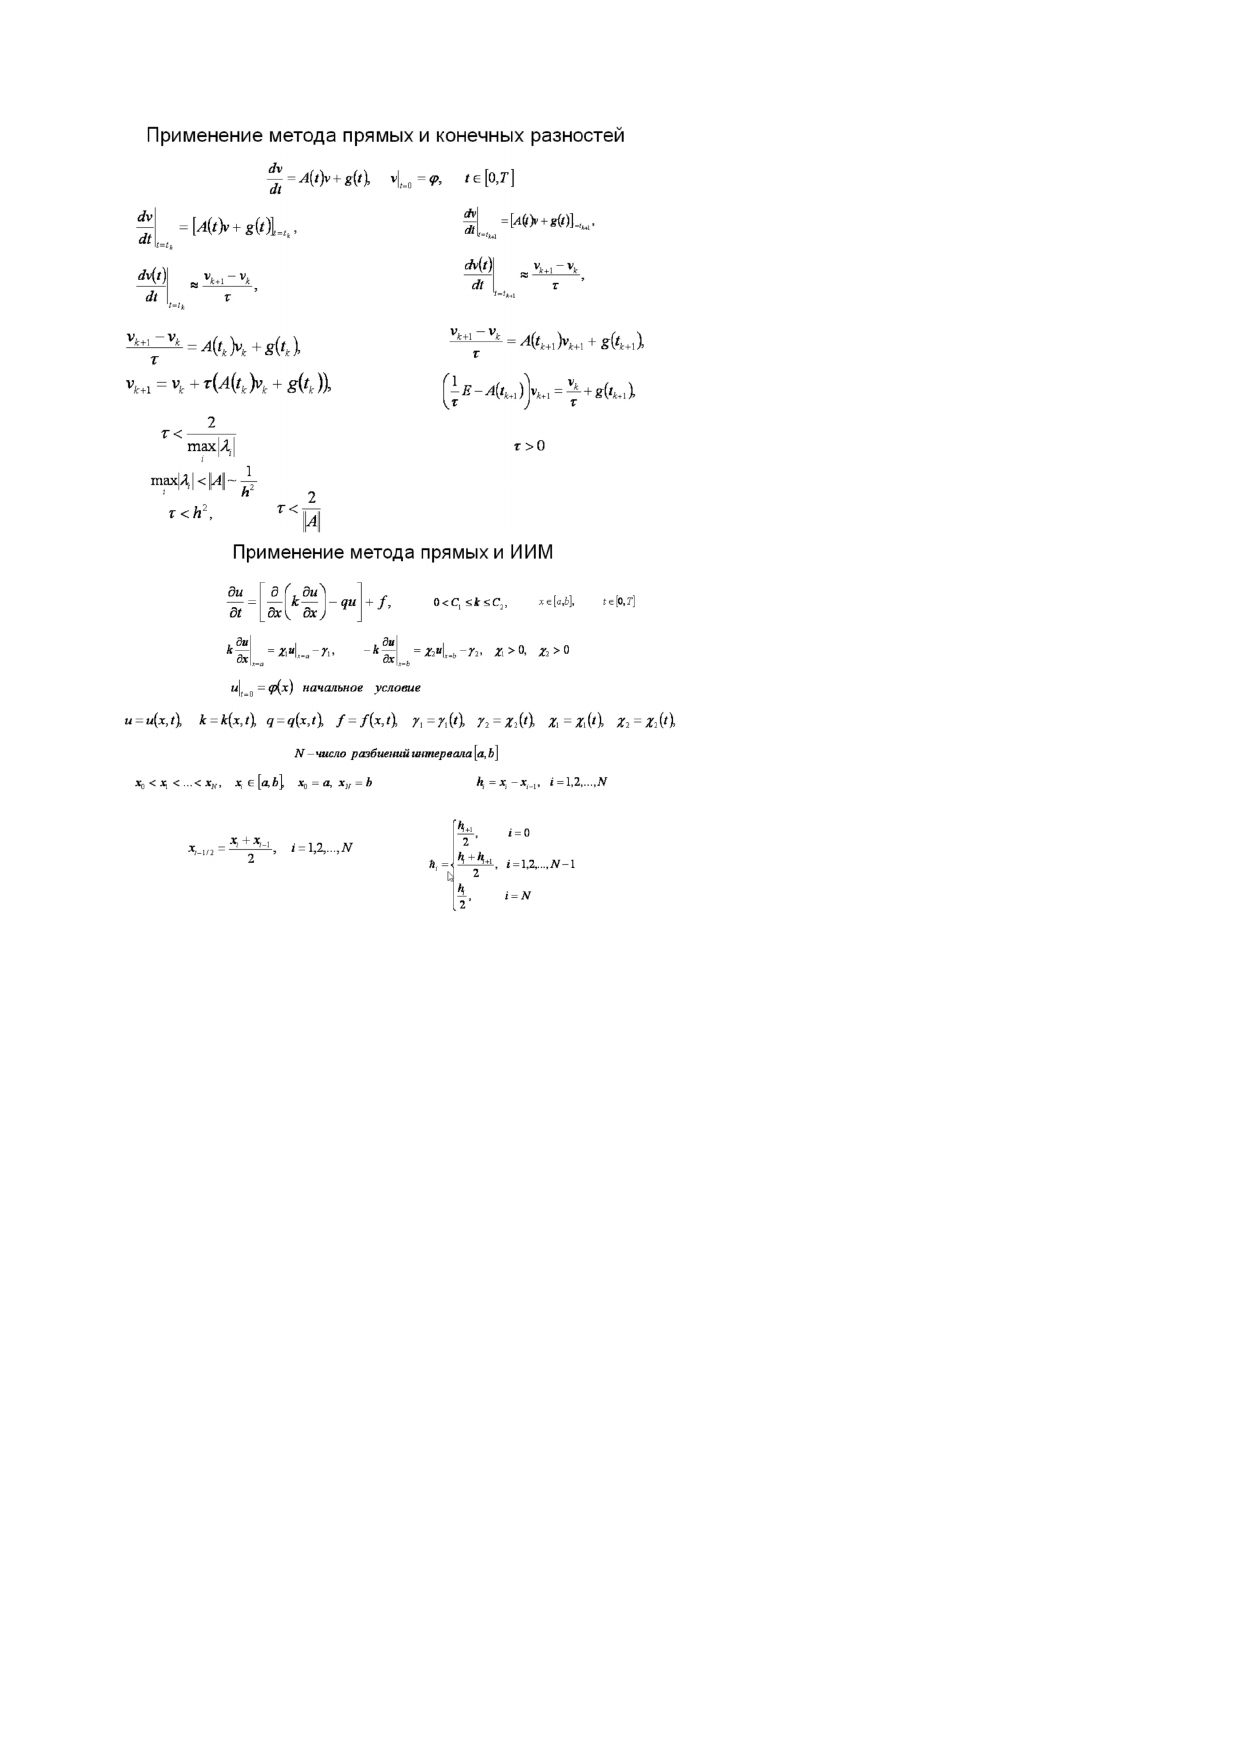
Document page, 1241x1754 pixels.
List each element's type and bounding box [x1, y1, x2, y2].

picture [118, 118, 679, 918]
